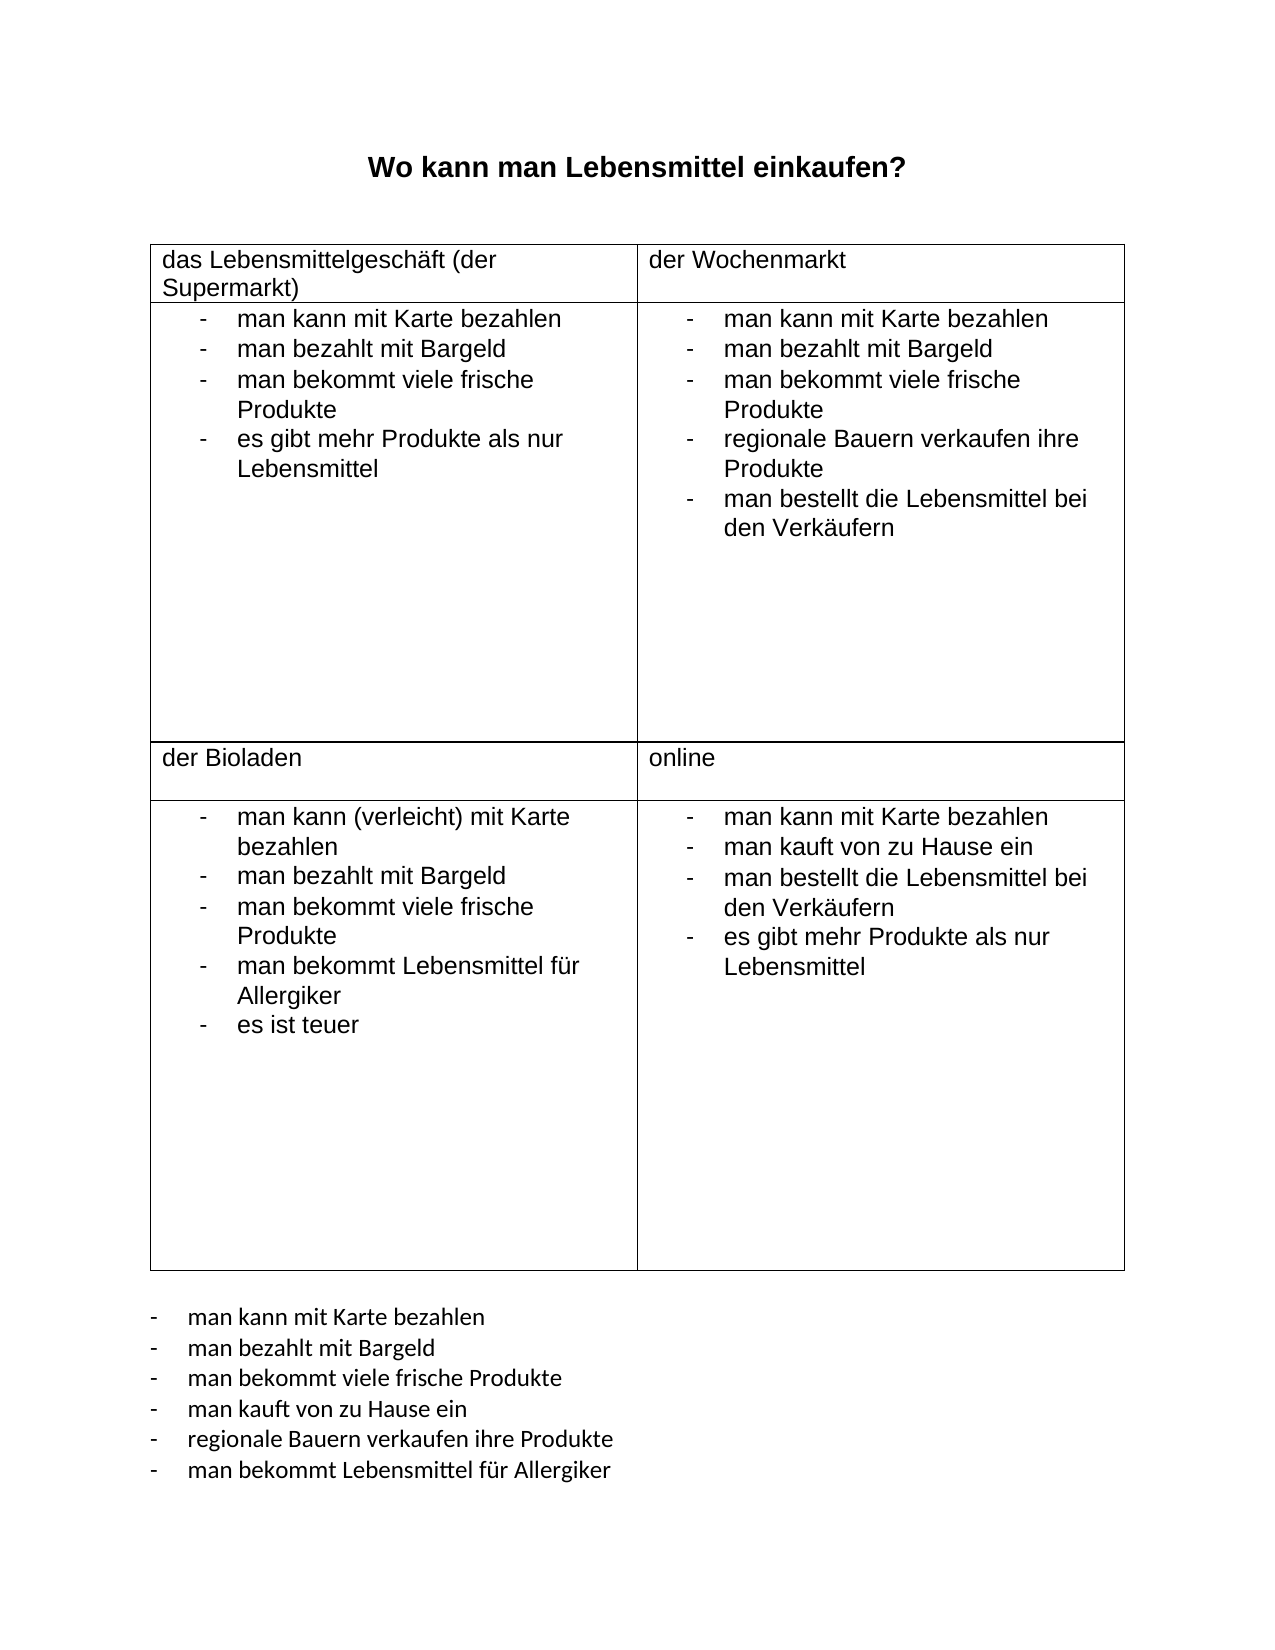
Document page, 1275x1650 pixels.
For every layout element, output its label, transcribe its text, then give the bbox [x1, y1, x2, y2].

table_header das Lebensmittelgeschäft (der Supermarkt) [151, 245, 637, 302]
table_cell man kann mit Karte bezahlen man kauft von zu Hause ein man bestellt die Lebensmittel bei den Verkäufern es gibt mehr Produkte als nur Lebensmittel [638, 801, 1124, 1270]
list regionale Bauern verkaufen ihre Produkte [150, 1423, 1162, 1454]
table_cell der Bioladen [151, 743, 637, 800]
table_cell online [638, 743, 1124, 800]
table_cell man kann (verleicht) mit Karte bezahlen man bezahlt mit Bargeld man bekommt viele frische Produkte man bekommt Lebensmittel für Allergiker es ist teuer [151, 801, 637, 1270]
text Wo kann man Lebensmittel einkaufen? [112, 150, 1162, 183]
list man bekommt Lebensmittel für Allergiker [150, 1454, 1162, 1484]
list man kann mit Karte bezahlen [150, 1301, 1162, 1332]
list man bekommt viele frische Produkte [150, 1362, 1162, 1393]
table_cell man kann mit Karte bezahlen man bezahlt mit Bargeld man bekommt viele frische Produkte regionale Bauern verkaufen ihre Produkte man bestellt die Lebensmittel bei den Verkäufern [638, 303, 1124, 741]
table_header der Wochenmarkt [638, 245, 1124, 302]
list man bezahlt mit Bargeld [150, 1332, 1162, 1362]
list man kauft von zu Hause ein [150, 1393, 1162, 1423]
table_cell man kann mit Karte bezahlen man bezahlt mit Bargeld man bekommt viele frische Produkte es gibt mehr Produkte als nur Lebensmittel [151, 303, 637, 741]
